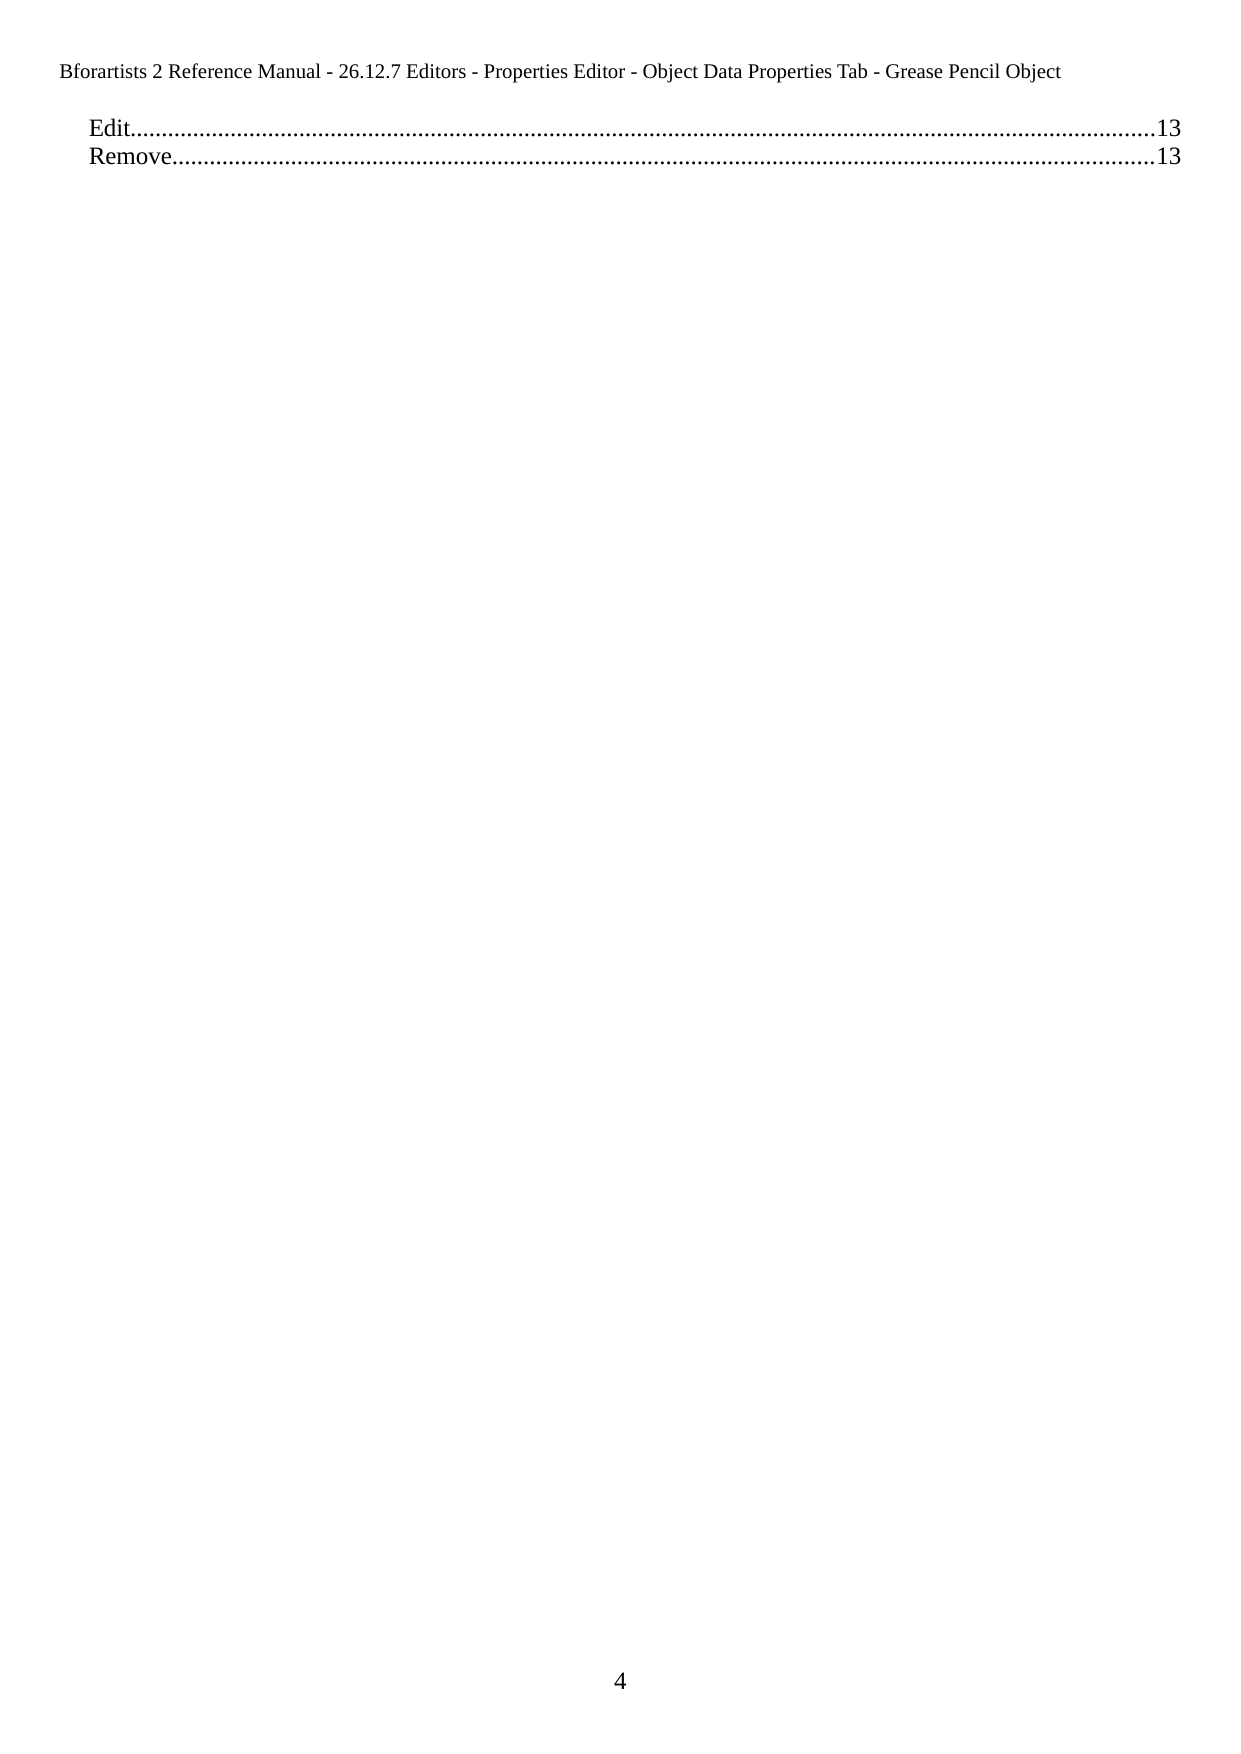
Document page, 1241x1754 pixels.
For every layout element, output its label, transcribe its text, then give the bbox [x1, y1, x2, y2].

text Edit 13 [88, 113, 1181, 141]
text Remove 13 [88, 141, 1181, 170]
